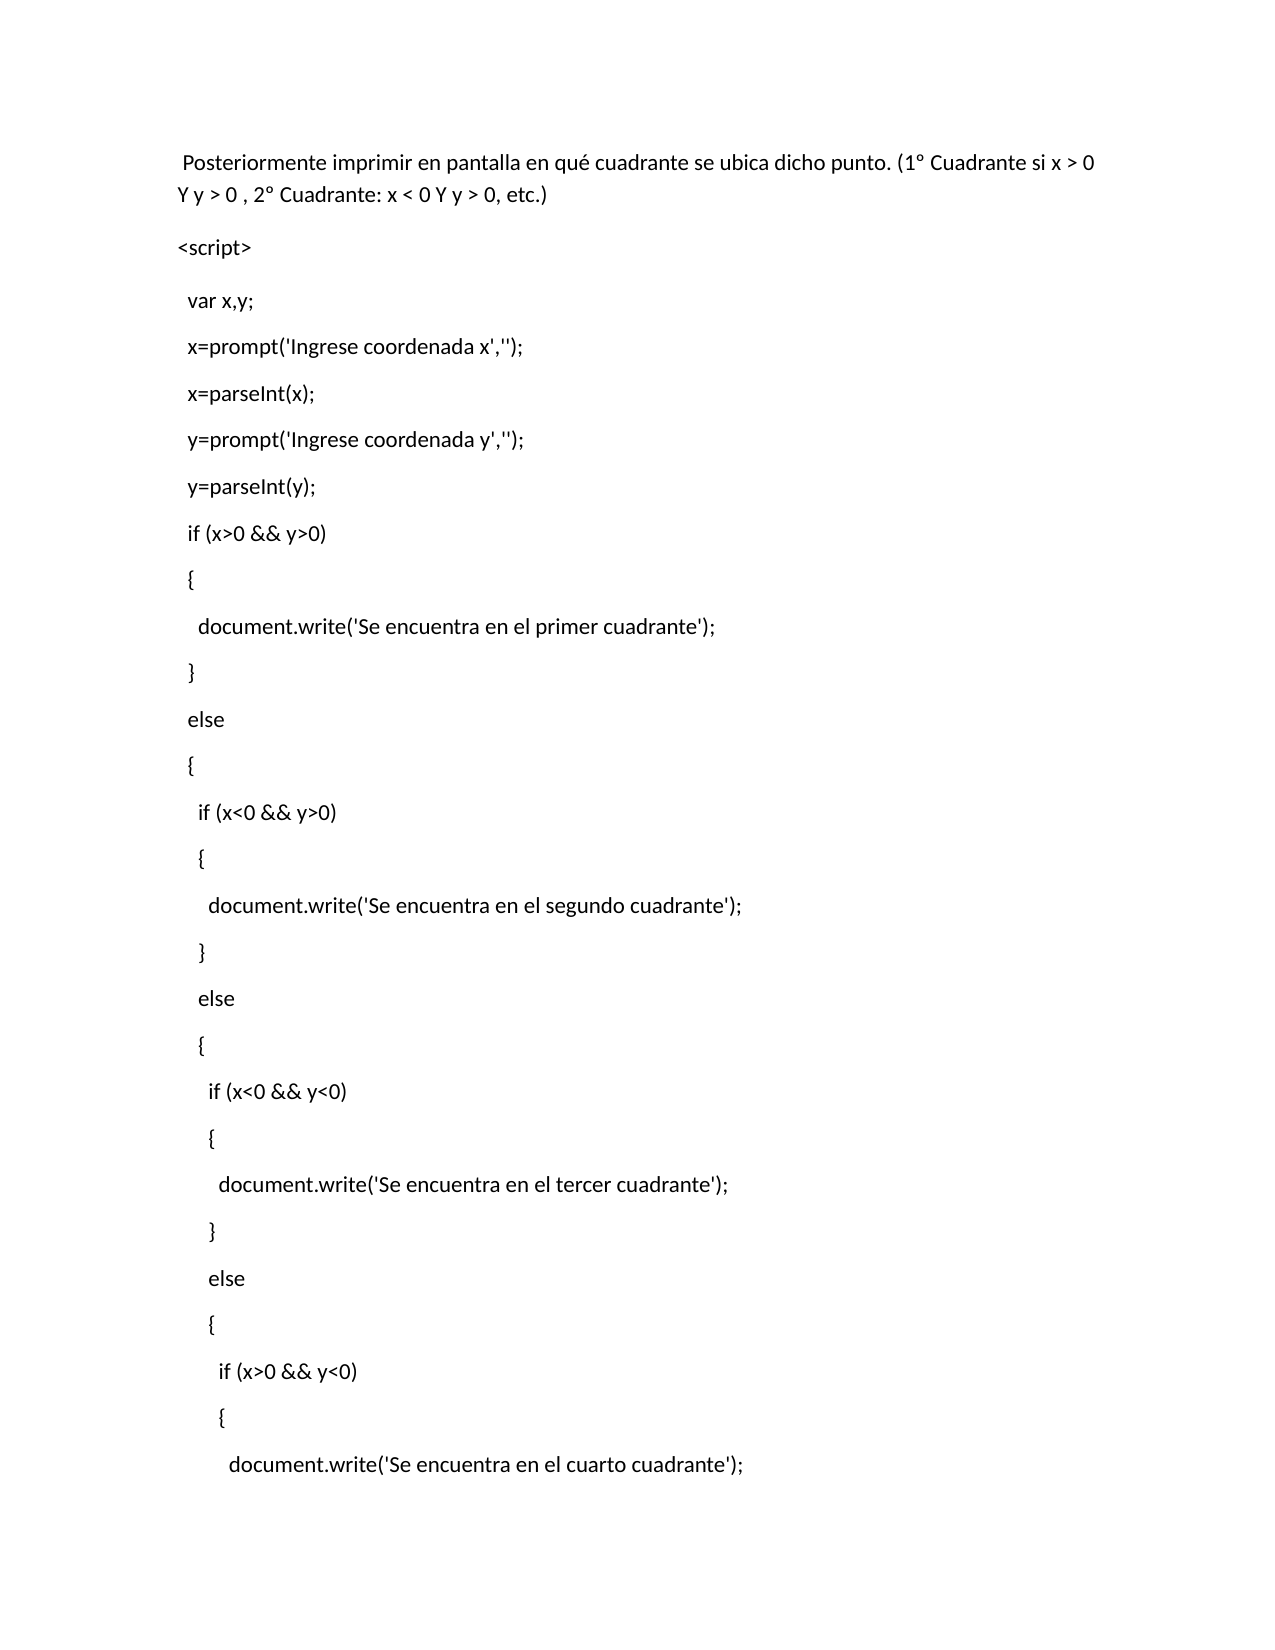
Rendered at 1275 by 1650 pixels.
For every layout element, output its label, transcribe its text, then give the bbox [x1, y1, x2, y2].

text { [177, 565, 1098, 593]
text document.write('Se encuentra en el tercer cuadrante'); [177, 1171, 1098, 1198]
text if (x<0 && y>0) [177, 798, 1098, 826]
text <script> [177, 233, 1098, 261]
text { [177, 1310, 1098, 1338]
text y=prompt('Ingrese coordenada y',''); [177, 426, 1098, 453]
text x=prompt('Ingrese coordenada x',''); [177, 332, 1098, 360]
text document.write('Se encuentra en el cuarto cuadrante'); [177, 1450, 1098, 1478]
text } [177, 938, 1098, 966]
text { [177, 1403, 1098, 1431]
text if (x<0 && y<0) [177, 1077, 1098, 1105]
text document.write('Se encuentra en el primer cuadrante'); [177, 612, 1098, 640]
text { [177, 751, 1098, 779]
text } [177, 1217, 1098, 1245]
text Posteriormente imprimir en pantalla en qué cuadrante se ubica dicho punto. (1º Cuadrante si x > 0 Y y > 0 , 2º Cuadrante: x < 0 Y y > 0, etc.) [177, 148, 1098, 208]
text { [177, 1031, 1098, 1059]
text { [177, 844, 1098, 873]
text } [177, 658, 1098, 686]
text else [177, 705, 1098, 733]
text document.write('Se encuentra en el segundo cuadrante'); [177, 891, 1098, 919]
text { [177, 1124, 1098, 1152]
text y=parseInt(y); [177, 472, 1098, 500]
text var x,y; [177, 286, 1098, 314]
text x=parseInt(x); [177, 379, 1098, 407]
text else [177, 1264, 1098, 1292]
text if (x>0 && y<0) [177, 1357, 1098, 1385]
text if (x>0 && y>0) [177, 519, 1098, 547]
text else [177, 984, 1098, 1012]
